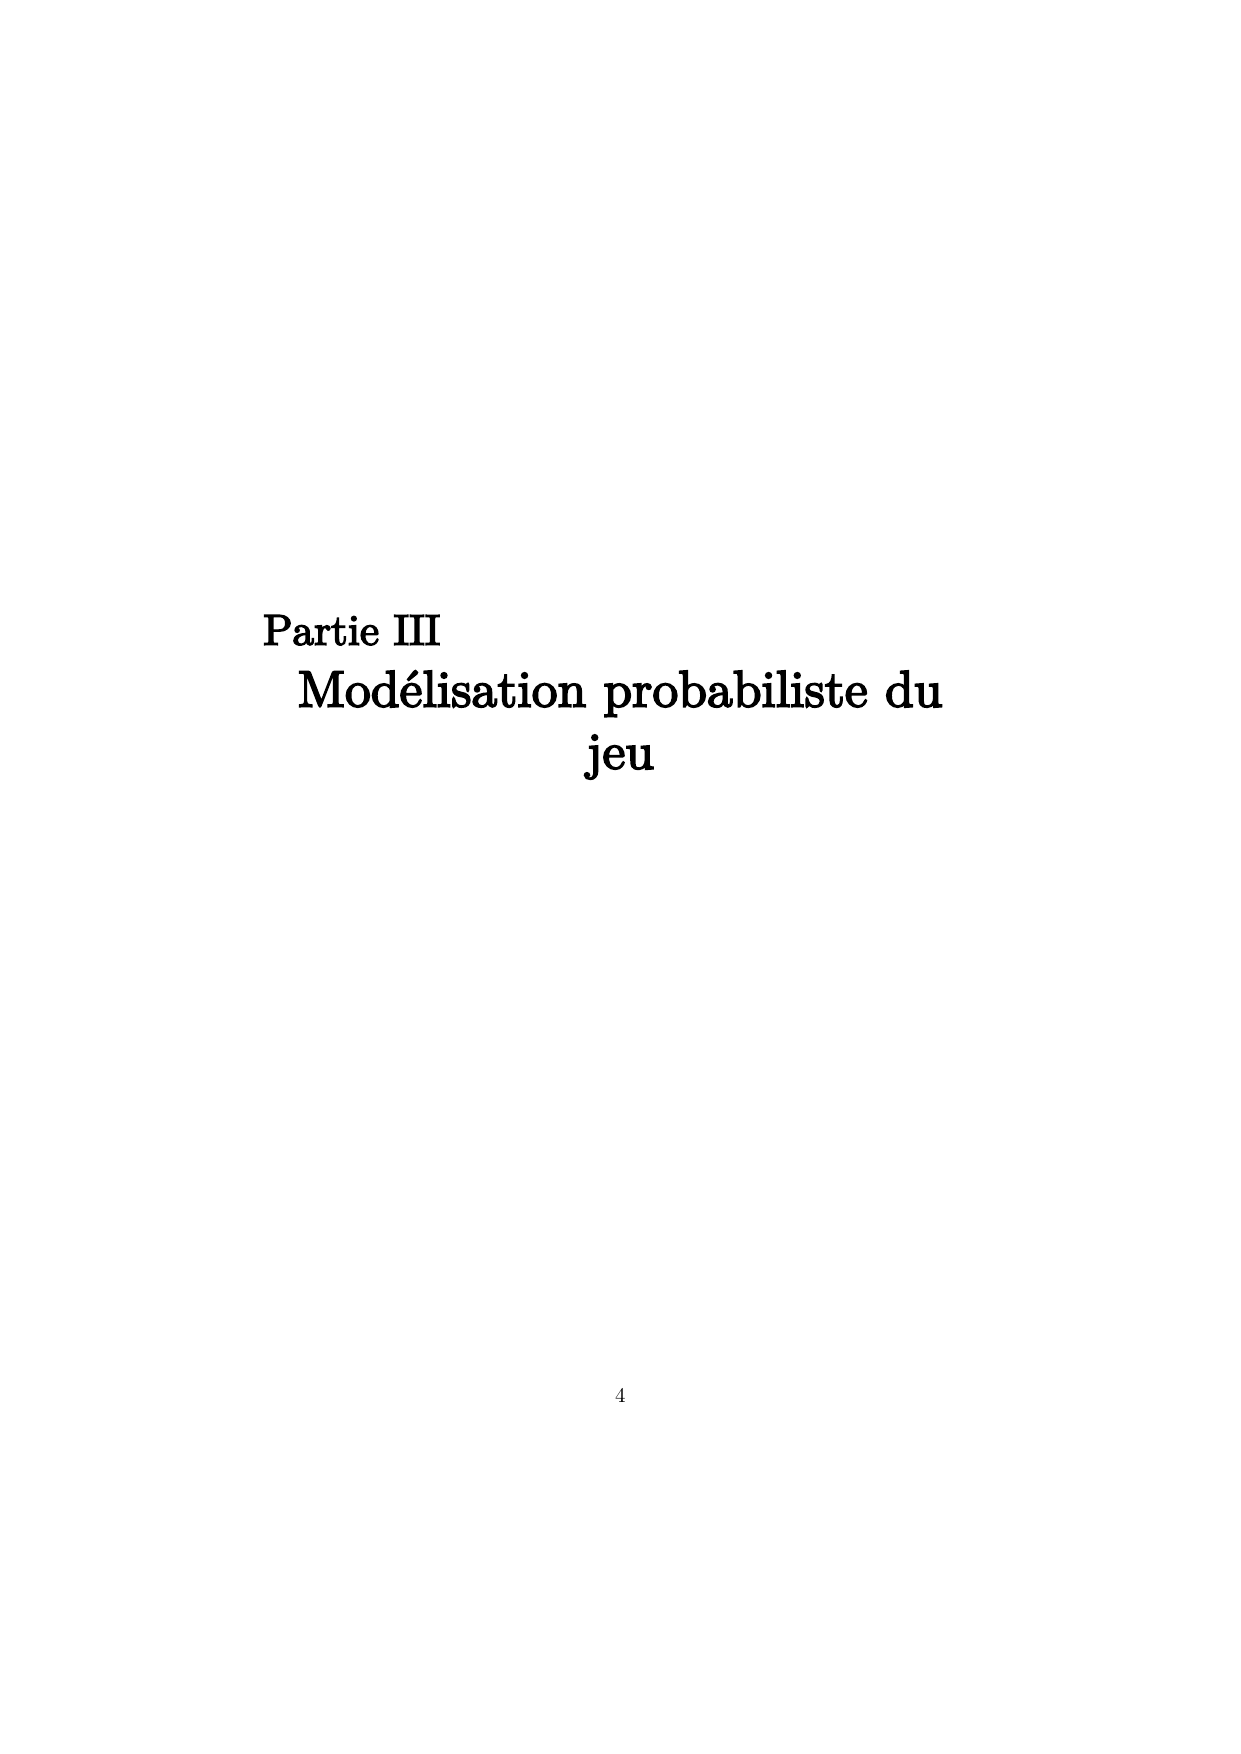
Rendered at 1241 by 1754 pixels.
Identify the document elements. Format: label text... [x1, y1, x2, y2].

subtitle Modélisation probabiliste du jeu [263, 593, 977, 779]
